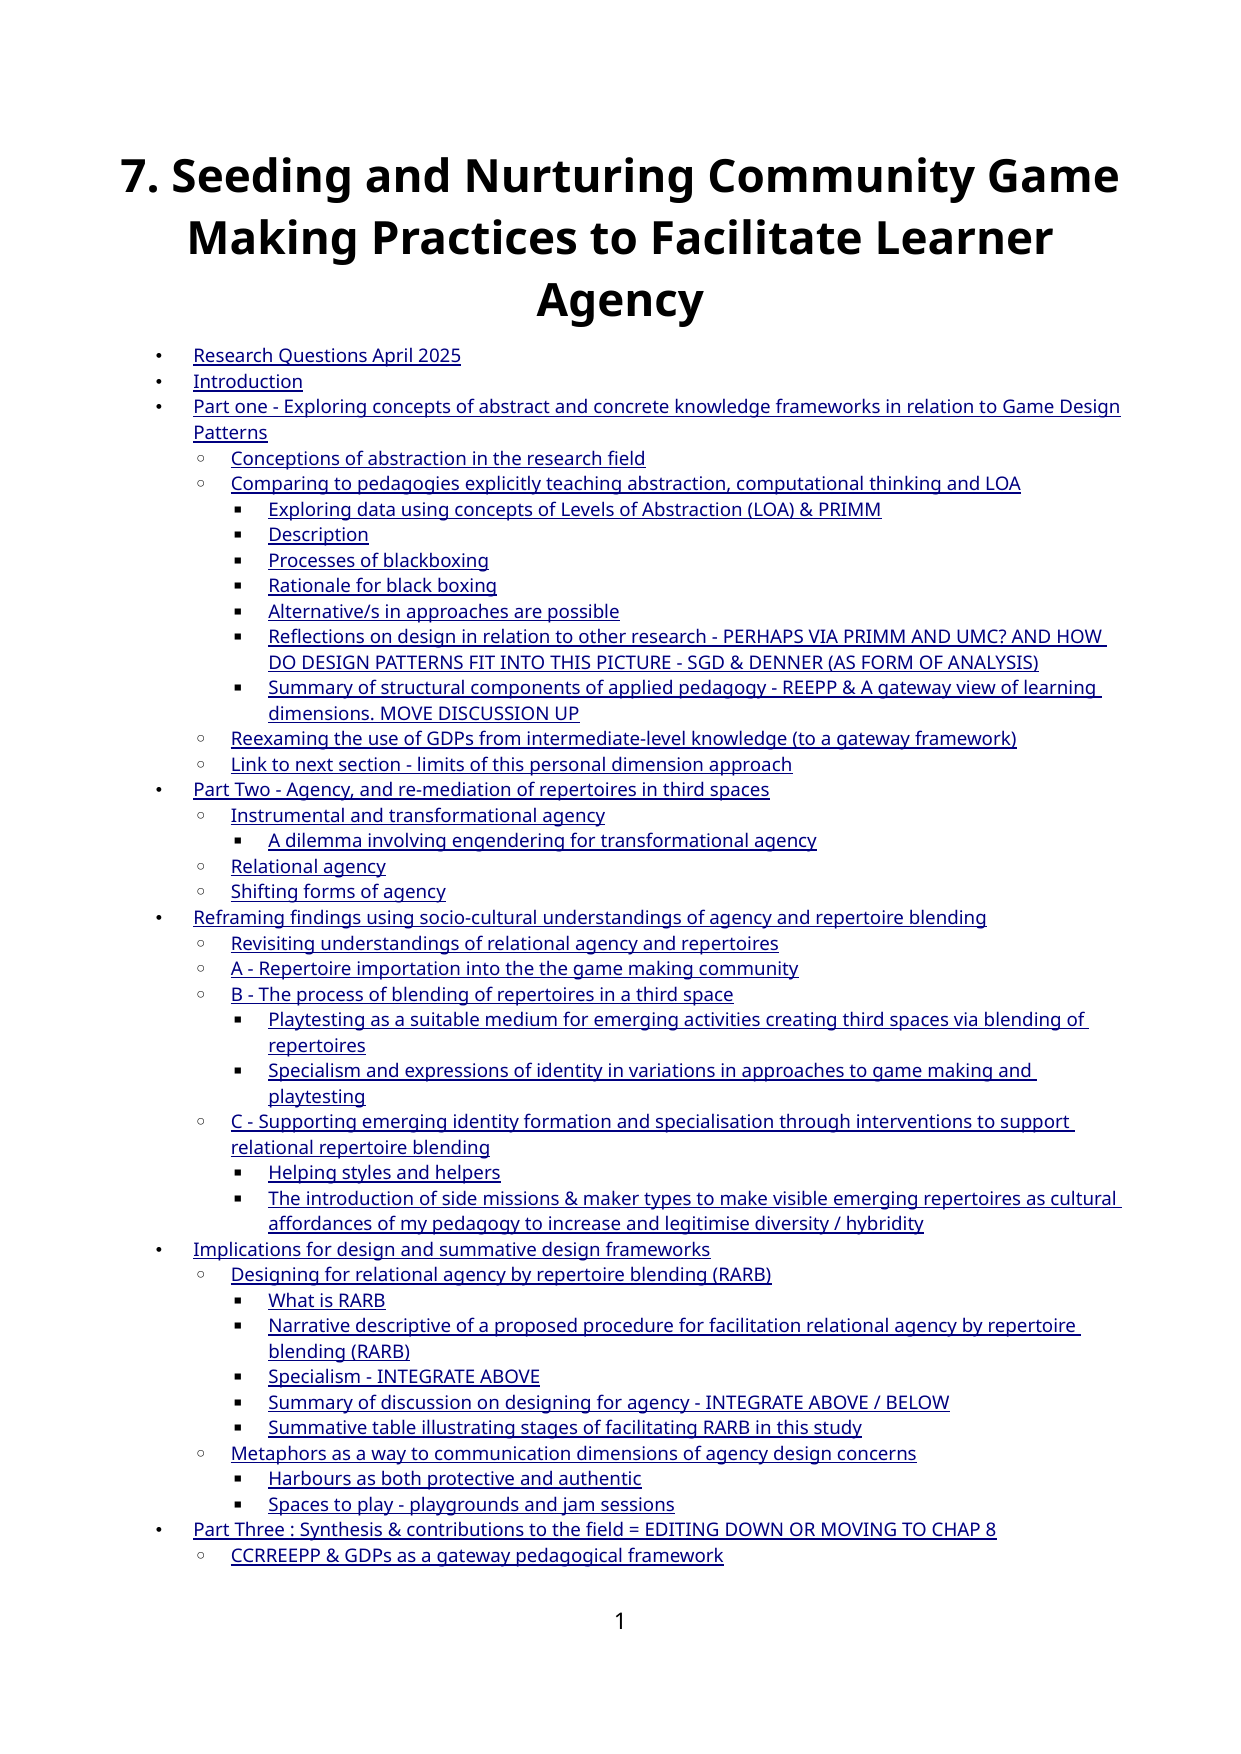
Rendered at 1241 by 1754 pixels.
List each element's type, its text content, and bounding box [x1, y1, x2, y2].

list Reframing findings using socio-cultural understandings of agency and repertoire blending [156, 904, 1122, 930]
list Rationale for black boxing [231, 572, 1122, 598]
list Specialism and expressions of identity in variations in approaches to game making and playtesting [231, 1057, 1122, 1108]
list A dilemma involving engendering for transformational agency [231, 828, 1122, 853]
list Summative table illustrating stages of facilitating RARB in this study [231, 1415, 1122, 1440]
title 7. Seeding and Nurturing Community Game Making Practices to Facilitate Learner Agency [118, 143, 1122, 330]
list Part one - Exploring concepts of abstract and concrete knowledge frameworks in relation to Game Design Patterns [156, 394, 1122, 445]
list Metaphors as a way to communication dimensions of agency design concerns [193, 1440, 1122, 1466]
list Relational agency [193, 853, 1122, 879]
list Specialism - INTEGRATE ABOVE [231, 1364, 1122, 1389]
list Description [231, 521, 1122, 547]
list A - Repertoire importation into the the game making community [193, 955, 1122, 981]
list Research Questions April 2025 [156, 343, 1122, 368]
list Introduction [156, 368, 1122, 394]
list Alternative/s in approaches are possible [231, 598, 1122, 623]
list Part Two - Agency, and re-mediation of repertoires in third spaces [156, 777, 1122, 802]
list Summary of discussion on designing for agency - INTEGRATE ABOVE / BELOW [231, 1389, 1122, 1415]
list Shifting forms of agency [193, 879, 1122, 904]
list What is RARB [231, 1287, 1122, 1313]
list Summary of structural components of applied pedagogy - REEPP & A gateway view of learning dimensions. MOVE DISCUSSION UP [231, 674, 1122, 726]
list Harbours as both protective and authentic [231, 1466, 1122, 1491]
list Instrumental and transformational agency [193, 802, 1122, 828]
list C - Supporting emerging identity formation and specialisation through interventions to support relational repertoire blending [193, 1108, 1122, 1159]
list CCRREEPP & GDPs as a gateway pedagogical framework [193, 1542, 1122, 1568]
list Narrative descriptive of a proposed procedure for facilitation relational agency by repertoire blending (RARB) [231, 1313, 1122, 1364]
list Processes of blackboxing [231, 547, 1122, 572]
list Implications for design and summative design frameworks [156, 1236, 1122, 1262]
list Link to next section - limits of this personal dimension approach [193, 751, 1122, 777]
list Reexaming the use of GDPs from intermediate-level knowledge (to a gateway framework) [193, 726, 1122, 751]
list Playtesting as a suitable medium for emerging activities creating third spaces via blending of repertoires [231, 1006, 1122, 1057]
list The introduction of side missions & maker types to make visible emerging repertoires as cultural affordances of my pedagogy to increase and legitimise diversity / hybridity [231, 1185, 1122, 1236]
list Conceptions of abstraction in the research field [193, 445, 1122, 470]
list Designing for relational agency by repertoire blending (RARB) [193, 1262, 1122, 1287]
list Exploring data using concepts of Levels of Abstraction (LOA) & PRIMM [231, 496, 1122, 521]
list Comparing to pedagogies explicitly teaching abstraction, computational thinking and LOA [193, 470, 1122, 496]
list B - The process of blending of repertoires in a third space [193, 981, 1122, 1006]
list Part Three : Synthesis & contributions to the field = EDITING DOWN OR MOVING TO CHAP 8 [156, 1517, 1122, 1542]
list Helping styles and helpers [231, 1159, 1122, 1185]
list Reflections on design in relation to other research - PERHAPS VIA PRIMM AND UMC? AND HOW DO DESIGN PATTERNS FIT INTO THIS PICTURE - SGD & DENNER (AS FORM OF ANALYSIS) [231, 623, 1122, 674]
list Spaces to play - playgrounds and jam sessions [231, 1491, 1122, 1517]
list Revisiting understandings of relational agency and repertoires [193, 930, 1122, 955]
